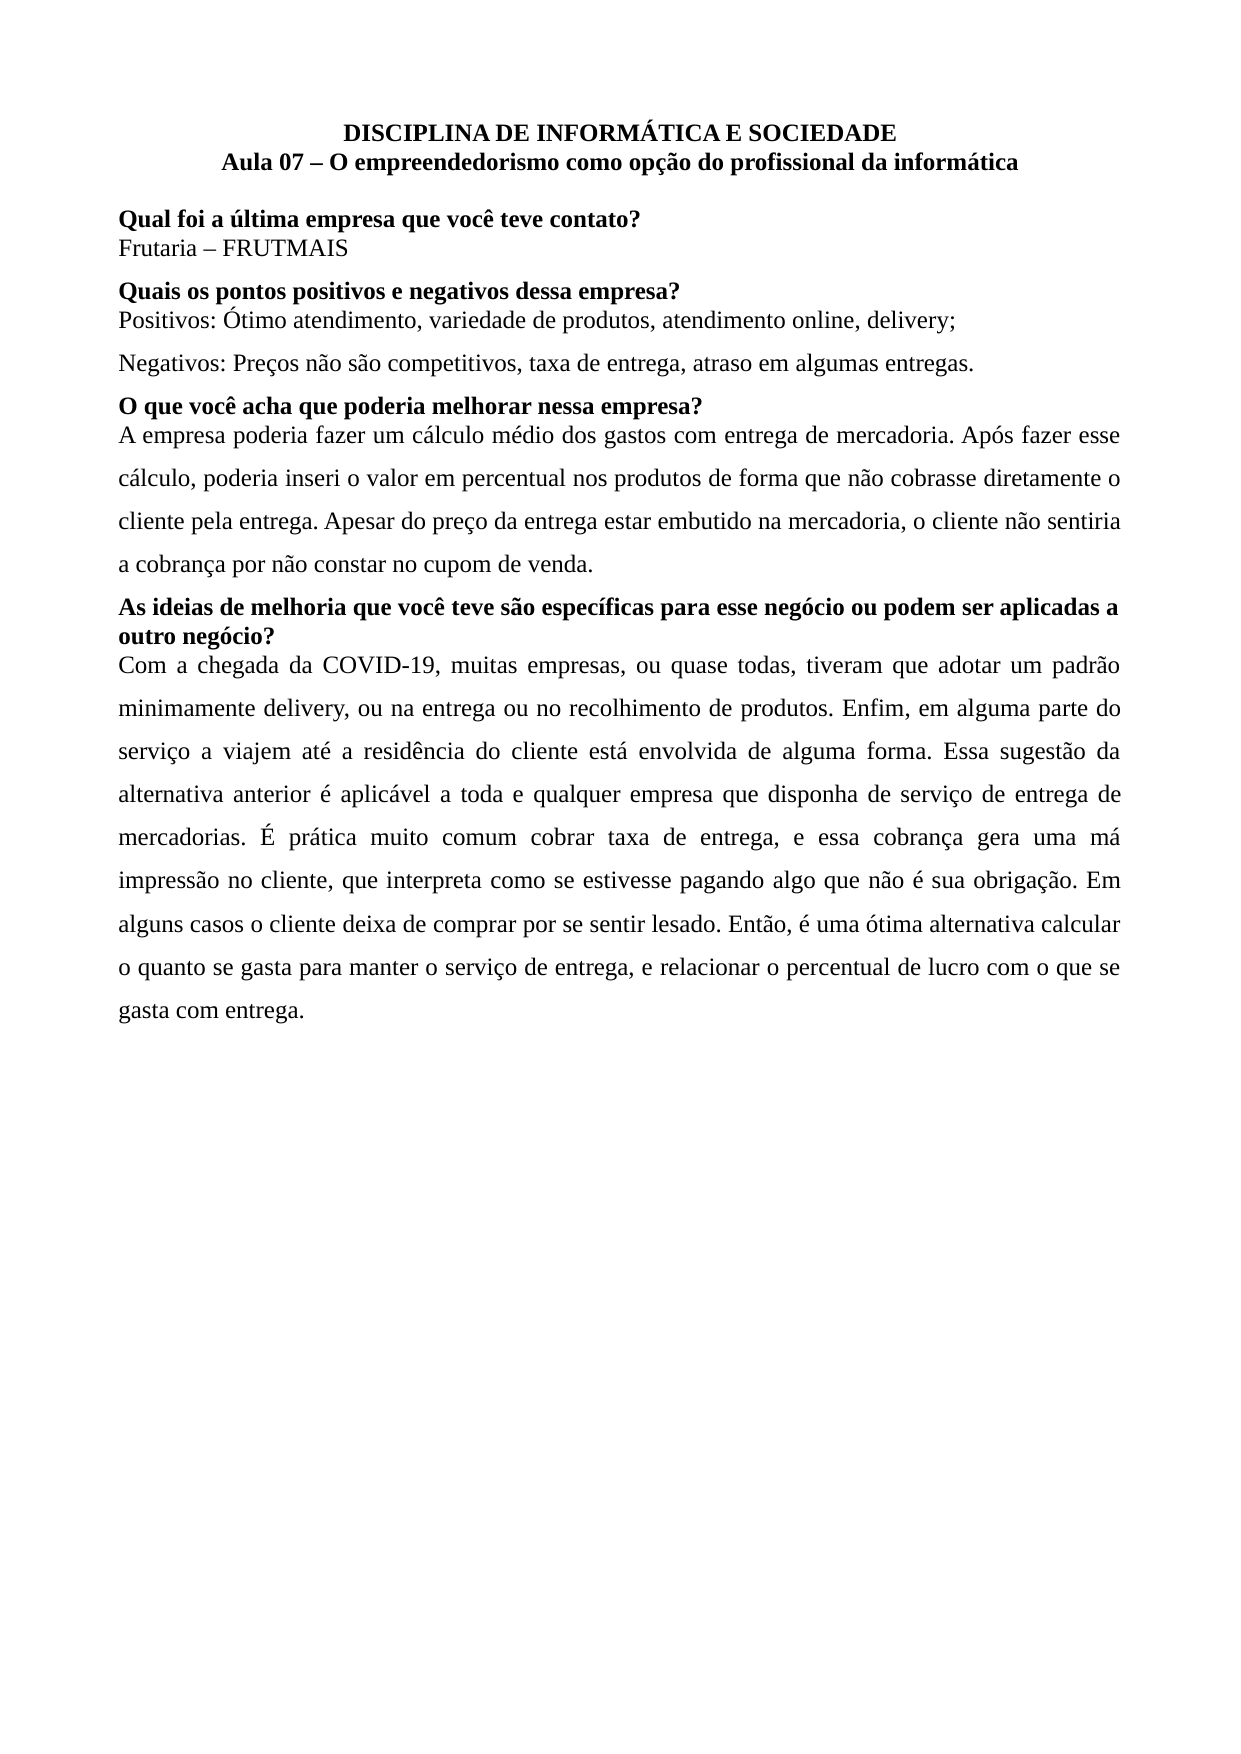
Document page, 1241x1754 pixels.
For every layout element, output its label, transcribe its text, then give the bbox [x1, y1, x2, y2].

text Quais os pontos positivos e negativos dessa empresa? [118, 276, 1122, 305]
text As ideias de melhoria que você teve são específicas para esse negócio ou podem ser aplicadas a outro negócio? [118, 592, 1122, 650]
text Negativos: Preços não são competitivos, taxa de entrega, atraso em algumas entregas. [118, 348, 1122, 377]
text O que você acha que poderia melhorar nessa empresa? [118, 391, 1122, 420]
text A empresa poderia fazer um cálculo médio dos gastos com entrega de mercadoria. Após fazer esse cálculo, poderia inseri o valor em percentual nos produtos de forma que não cobrasse diretamente o cliente pela entrega. Apesar do preço da entrega estar embutido na mercadoria, o cliente não sentiria a cobrança por não constar no cupom de venda. [118, 420, 1122, 578]
text Positivos: Ótimo atendimento, variedade de produtos, atendimento online, delivery; [118, 305, 1122, 334]
text Qual foi a última empresa que você teve contato? [118, 204, 1122, 233]
text DISCIPLINA DE INFORMÁTICA E SOCIEDADE [118, 118, 1122, 147]
text Aula 07 – O empreendedorismo como opção do profissional da informática [118, 147, 1122, 176]
text Com a chegada da COVID-19, muitas empresas, ou quase todas, tiveram que adotar um padrão minimamente delivery, ou na entrega ou no recolhimento de produtos. Enfim, em alguma parte do serviço a viajem até a residência do cliente está envolvida de alguma forma. Essa sugestão da alternativa anterior é aplicável a toda e qualquer empresa que disponha de serviço de entrega de mercadorias. É prática muito comum cobrar taxa de entrega, e essa cobrança gera uma má impressão no cliente, que interpreta como se estivesse pagando algo que não é sua obrigação. Em alguns casos o cliente deixa de comprar por se sentir lesado. Então, é uma ótima alternativa calcular o quanto se gasta para manter o serviço de entrega, e relacionar o percentual de lucro com o que se gasta com entrega. [118, 650, 1122, 1024]
text Frutaria – FRUTMAIS [118, 233, 1122, 262]
